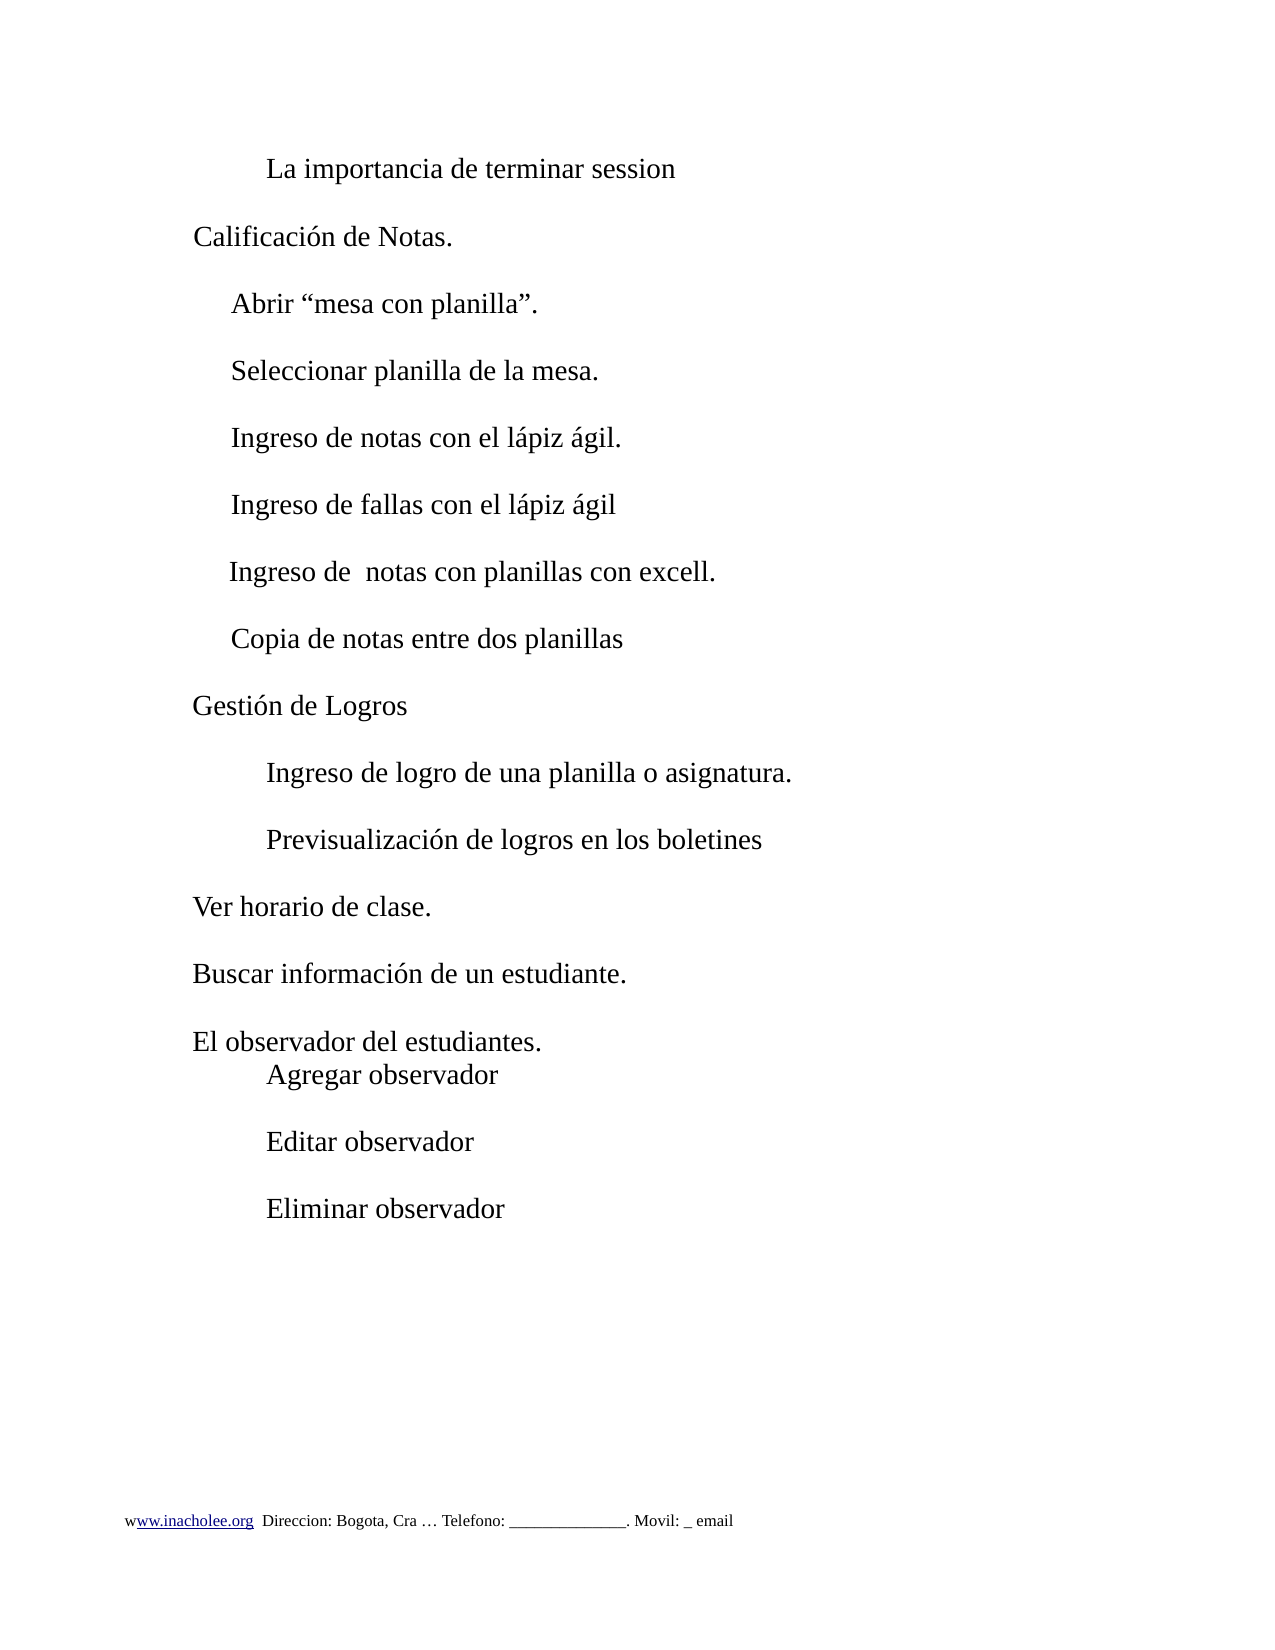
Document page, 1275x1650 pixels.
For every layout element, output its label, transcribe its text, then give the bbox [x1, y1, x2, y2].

list Copia de notas entre dos planillas [193, 621, 1157, 655]
text Editar observador [118, 1124, 1157, 1158]
text Eliminar observador [118, 1191, 1157, 1225]
text Gestión de Logros [118, 688, 1157, 722]
list Seleccionar planilla de la mesa. [193, 353, 1157, 386]
text Buscar información de un estudiante. [118, 957, 1157, 990]
text Ingreso de notas con planillas con excell. [118, 554, 1157, 588]
text Previsualización de logros en los boletines [118, 822, 1157, 856]
text El observador del estudiantes. [118, 1024, 1157, 1057]
list Abrir “mesa con planilla”. [193, 286, 1157, 319]
text Ingreso de logro de una planilla o asignatura. [118, 755, 1157, 789]
list Ingreso de fallas con el lápiz ágil [193, 487, 1157, 521]
text Ver horario de clase. [118, 889, 1157, 923]
list Ingreso de notas con el lápiz ágil. [193, 420, 1157, 453]
text Agregar observador [118, 1057, 1157, 1091]
text La importancia de terminar session [118, 152, 1157, 185]
list Calificación de Notas. [156, 219, 1157, 252]
